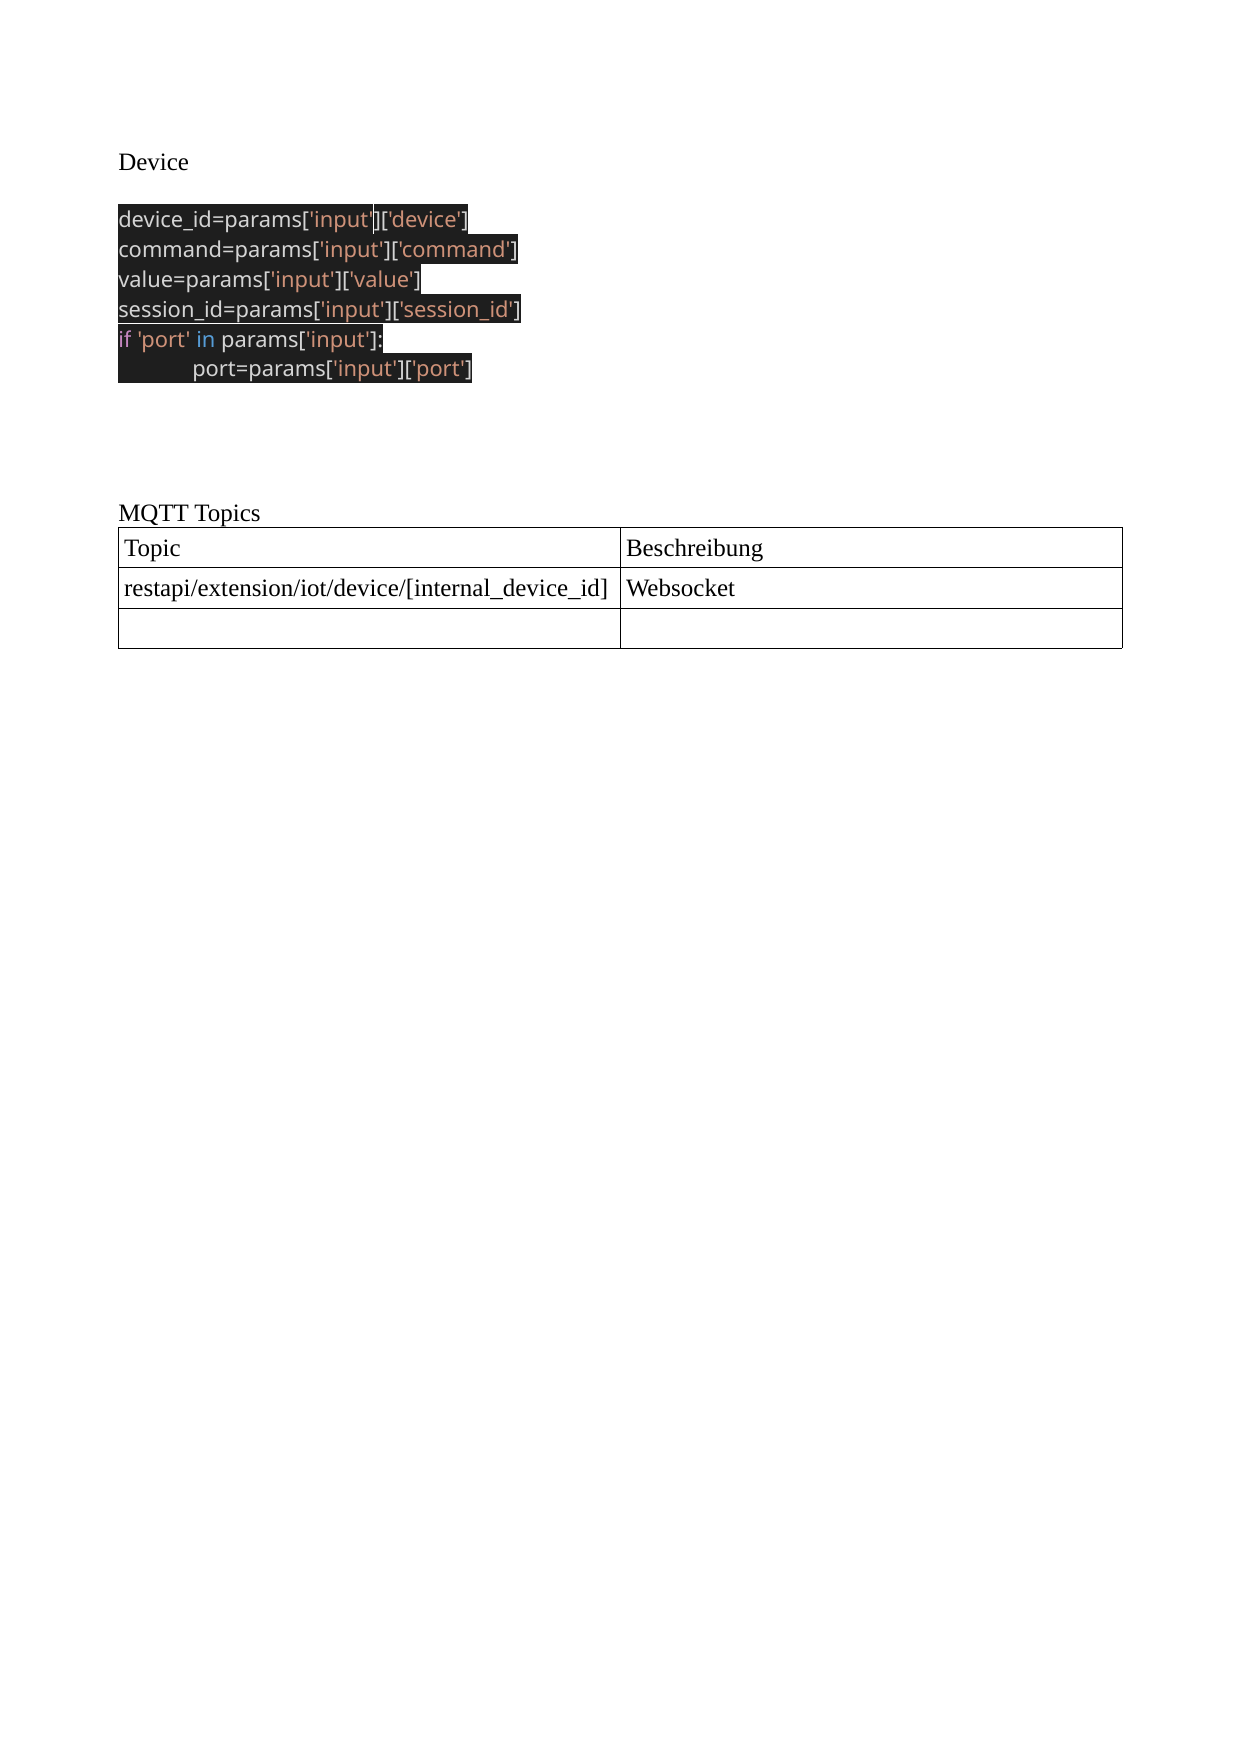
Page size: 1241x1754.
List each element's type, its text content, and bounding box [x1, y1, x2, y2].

table_header Topic [119, 528, 620, 567]
text port=params['input']['port'] [118, 353, 1122, 383]
table_header Beschreibung [621, 528, 1122, 567]
text MQTT Topics [118, 498, 1122, 527]
table_cell Websocket [621, 568, 1122, 607]
text Device [118, 147, 1122, 176]
text command=params['input']['command'] [118, 234, 1122, 264]
table_cell restapi/extension/iot/device/[internal_device_id] [119, 568, 620, 607]
text value=params['input']['value'] [118, 264, 1122, 294]
text session_id=params['input']['session_id'] [118, 294, 1122, 323]
text device_id=params['input']['device'] [118, 204, 1122, 234]
table_cell [621, 609, 1122, 648]
table_cell [119, 609, 620, 648]
text if 'port' in params['input']: [118, 323, 1122, 353]
